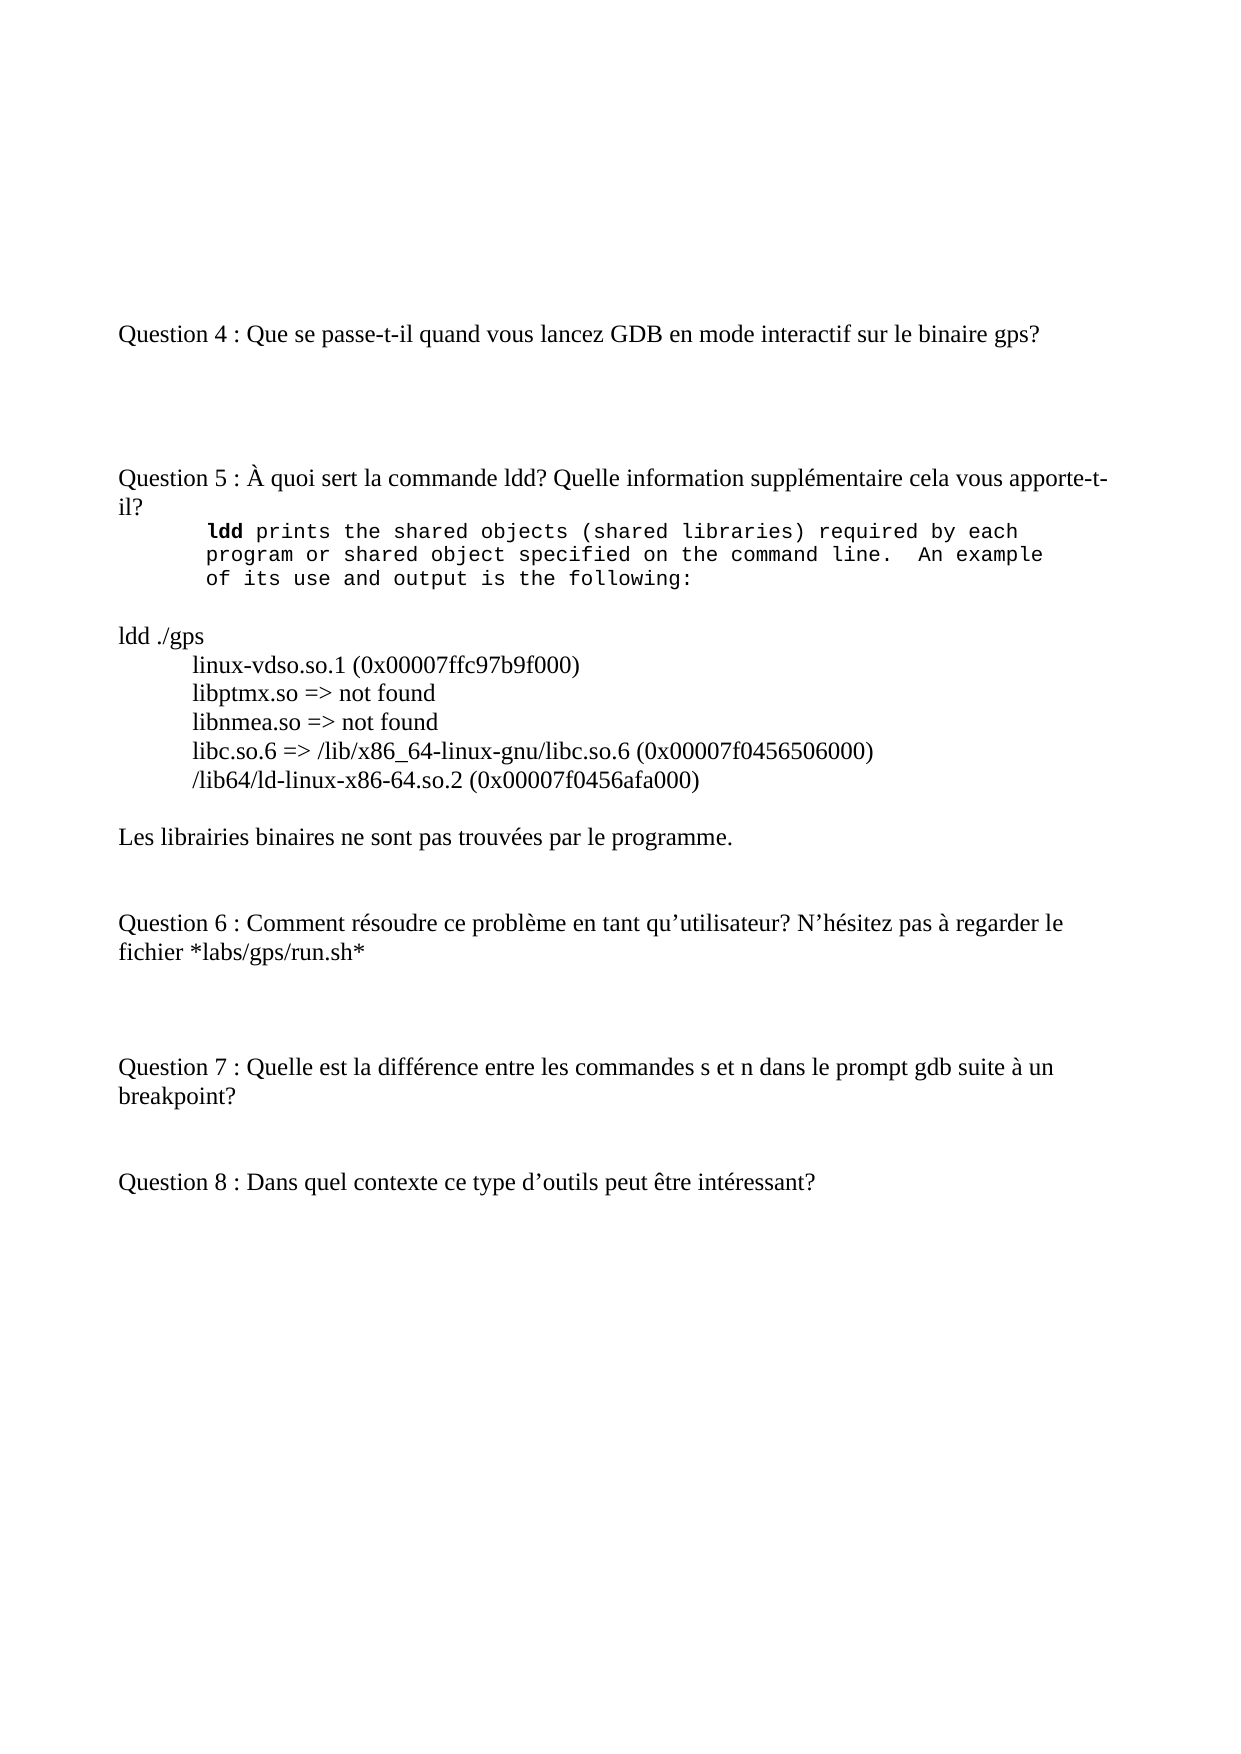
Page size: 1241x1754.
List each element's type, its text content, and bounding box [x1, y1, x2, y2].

text libptmx.so => not found [118, 678, 1122, 707]
text Les librairies binaires ne sont pas trouvées par le programme. [118, 822, 1122, 851]
text ldd ./gps [118, 621, 1122, 650]
text of its use and output is the following: [118, 568, 1122, 592]
text Question 5 : À quoi sert la commande ldd? Quelle information supplémentaire cela vous apporte-t-il? [118, 463, 1122, 521]
text Question 7 : Quelle est la différence entre les commandes s et n dans le prompt gdb suite à un breakpoint? [118, 1052, 1122, 1110]
text Question 6 : Comment résoudre ce problème en tant qu’utilisateur? N’hésitez pas à regarder le fichier *labs/gps/run.sh* [118, 908, 1122, 966]
text /lib64/ld-linux-x86-64.so.2 (0x00007f0456afa000) [118, 765, 1122, 793]
text Question 4 : Que se passe-t-il quand vous lancez GDB en mode interactif sur le binaire gps? [118, 319, 1122, 348]
text program or shared object specified on the command line. An example [118, 544, 1122, 568]
text Question 8 : Dans quel contexte ce type d’outils peut être intéressant? [118, 1167, 1122, 1196]
text linux-vdso.so.1 (0x00007ffc97b9f000) [118, 650, 1122, 678]
text libnmea.so => not found [118, 707, 1122, 736]
text ldd prints the shared objects (shared libraries) required by each [118, 521, 1122, 544]
text libc.so.6 => /lib/x86_64-linux-gnu/libc.so.6 (0x00007f0456506000) [118, 736, 1122, 765]
